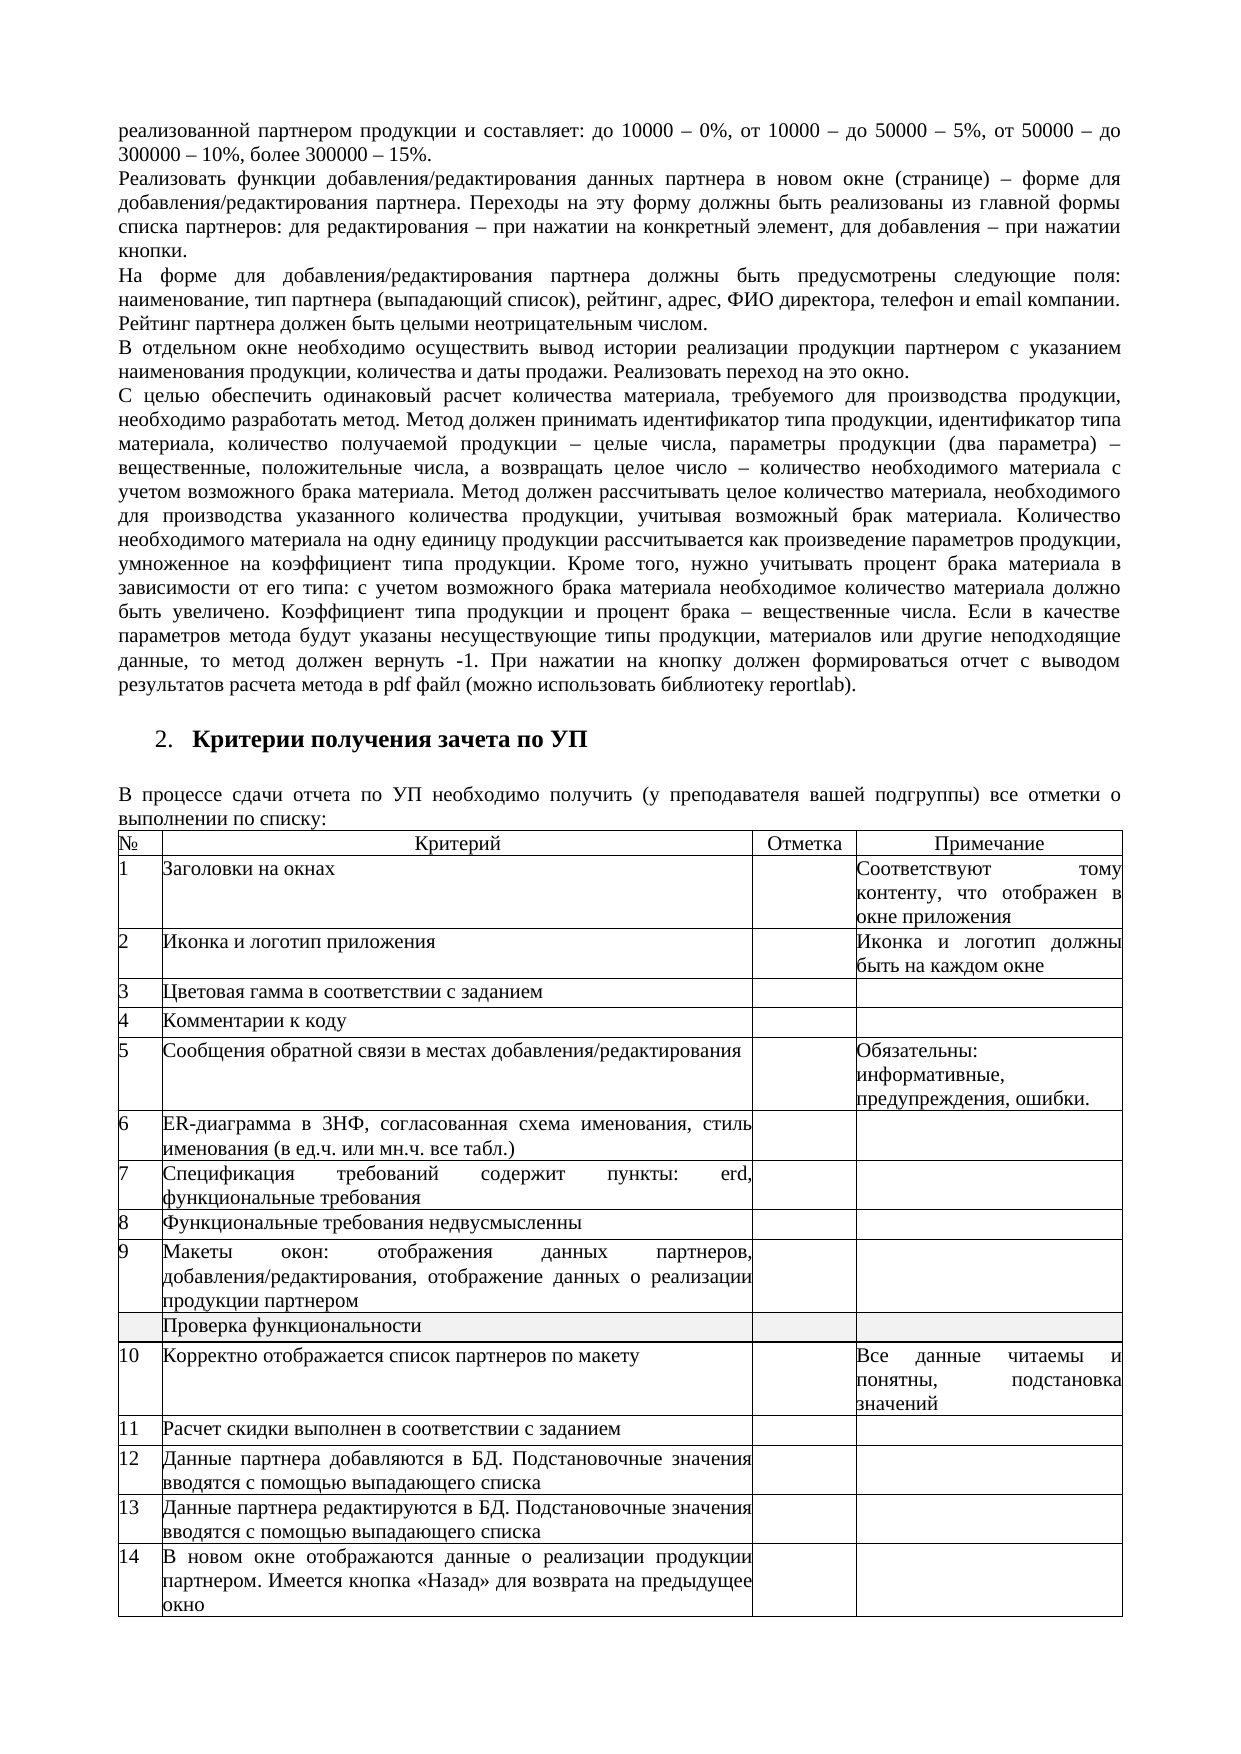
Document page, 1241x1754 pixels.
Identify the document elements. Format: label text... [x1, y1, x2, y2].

table_cell Расчет скидки выполнен в соответствии с заданием [163, 1416, 752, 1444]
table_cell В новом окне отображаются данные о реализации продукции партнером. Имеется кнопка «Назад» для возврата на предыдущее окно [163, 1544, 752, 1616]
table_cell 6 [119, 1111, 162, 1159]
table_cell Иконка и логотип должны быть на каждом окне [857, 929, 1122, 977]
table_cell Данные партнера редактируются в БД. Подстановочные значения вводятся с помощью выпадающего списка [163, 1495, 752, 1543]
table_cell 4 [119, 1008, 162, 1037]
table_cell Иконка и логотип приложения [163, 929, 752, 977]
table_cell [857, 1240, 1122, 1312]
table_cell 10 [119, 1343, 162, 1415]
table_cell [753, 1544, 856, 1616]
table_cell 1 [119, 856, 162, 928]
table_cell Комментарии к коду [163, 1008, 752, 1037]
list Критерии получения зачета по УП [154, 724, 1122, 753]
text На форме для добавления/редактирования партнера должны быть предусмотрены следующие поля: наименование, тип партнера (выпадающий список), рейтинг, адрес, ФИО директора, телефон и email компании. Рейтинг партнера должен быть целыми неотрицательным числом. [118, 262, 1122, 335]
table_cell [857, 1544, 1122, 1616]
table_header № [119, 831, 162, 855]
table_cell [119, 1313, 162, 1341]
table_cell [857, 1210, 1122, 1238]
table_cell Проверка функциональности [163, 1313, 752, 1341]
table_cell 5 [119, 1038, 162, 1110]
table_cell [753, 1038, 856, 1110]
table_header Отметка [753, 831, 856, 855]
table_cell 7 [119, 1161, 162, 1209]
table_cell Сообщения обратной связи в местах добавления/редактирования [163, 1038, 752, 1110]
table_cell [753, 1313, 856, 1341]
table_cell 11 [119, 1416, 162, 1444]
table_cell [753, 1210, 856, 1238]
table_cell Корректно отображается список партнеров по макету [163, 1343, 752, 1415]
text С целью обеспечить одинаковый расчет количества материала, требуемого для производства продукции, необходимо разработать метод. Метод должен принимать идентификатор типа продукции, идентификатор типа материала, количество получаемой продукции – целые числа, параметры продукции (два параметра) – вещественные, положительные числа, а возвращать целое число – количество необходимого материала с учетом возможного брака материала. Метод должен рассчитывать целое количество материала, необходимого для производства указанного количества продукции, учитывая возможный брак материала. Количество необходимого материала на одну единицу продукции рассчитывается как произведение параметров продукции, умноженное на коэффициент типа продукции. Кроме того, нужно учитывать процент брака материала в зависимости от его типа: с учетом возможного брака материала необходимое количество материала должно быть увеличено. Коэффициент типа продукции и процент брака – вещественные числа. Если в качестве параметров метода будут указаны несуществующие типы продукции, материалов или другие неподходящие данные, то метод должен вернуть -1. При нажатии на кнопку должен формироваться отчет с выводом результатов расчета метода в pdf файл (можно использовать библиотеку reportlab). [118, 383, 1122, 696]
table_cell [753, 1495, 856, 1543]
table_cell [753, 1240, 856, 1312]
table_cell 14 [119, 1544, 162, 1616]
table_cell 13 [119, 1495, 162, 1543]
table_cell Макеты окон: отображения данных партнеров, добавления/редактирования, отображение данных о реализации продукции партнером [163, 1240, 752, 1312]
table_cell [753, 1343, 856, 1415]
table_cell [753, 1416, 856, 1444]
table_cell 2 [119, 929, 162, 977]
table_cell [753, 1161, 856, 1209]
table_cell 12 [119, 1446, 162, 1494]
table_cell [857, 1313, 1122, 1341]
table_cell Цветовая гамма в соответствии с заданием [163, 979, 752, 1007]
table_header Примечание [857, 831, 1122, 855]
text В процессе сдачи отчета по УП необходимо получить (у преподавателя вашей подгруппы) все отметки о выполнении по списку: [118, 782, 1122, 830]
table_cell Соответствуют тому контенту, что отображен в окне приложения [857, 856, 1122, 928]
table_cell [857, 1111, 1122, 1159]
table_cell [753, 1111, 856, 1159]
table_cell Спецификация требований содержит пункты: erd, функциональные требования [163, 1161, 752, 1209]
table_cell [857, 1446, 1122, 1494]
table_cell [753, 856, 856, 928]
table_cell [857, 1495, 1122, 1543]
table_cell [857, 1161, 1122, 1209]
table_cell 3 [119, 979, 162, 1007]
table_cell Обязательны: информативные, предупреждения, ошибки. [857, 1038, 1122, 1110]
table_cell [753, 1008, 856, 1037]
table_cell [857, 1416, 1122, 1444]
table_cell [753, 979, 856, 1007]
table_cell [753, 1446, 856, 1494]
text В отдельном окне необходимо осуществить вывод истории реализации продукции партнером с указанием наименования продукции, количества и даты продажи. Реализовать переход на это окно. [118, 335, 1122, 383]
table_cell [753, 929, 856, 977]
table_cell Данные партнера добавляются в БД. Подстановочные значения вводятся с помощью выпадающего списка [163, 1446, 752, 1494]
table_cell Заголовки на окнах [163, 856, 752, 928]
text реализованной партнером продукции и составляет: до 10000 – 0%, от 10000 – до 50000 – 5%, от 50000 – до 300000 – 10%, более 300000 – 15%. [118, 118, 1122, 166]
table_cell 9 [119, 1240, 162, 1312]
table_cell 8 [119, 1210, 162, 1238]
table_cell ER-диаграмма в 3НФ, согласованная схема именования, стиль именования (в ед.ч. или мн.ч. все табл.) [163, 1111, 752, 1159]
table_cell [857, 1008, 1122, 1037]
text Реализовать функции добавления/редактирования данных партнера в новом окне (странице) – форме для добавления/редактирования партнера. Переходы на эту форму должны быть реализованы из главной формы списка партнеров: для редактирования – при нажатии на конкретный элемент, для добавления – при нажатии кнопки. [118, 166, 1122, 262]
table_header Критерий [163, 831, 752, 855]
table_cell [857, 979, 1122, 1007]
table_cell Все данные читаемы и понятны, подстановка значений [857, 1343, 1122, 1415]
table_cell Функциональные требования недвусмысленны [163, 1210, 752, 1238]
